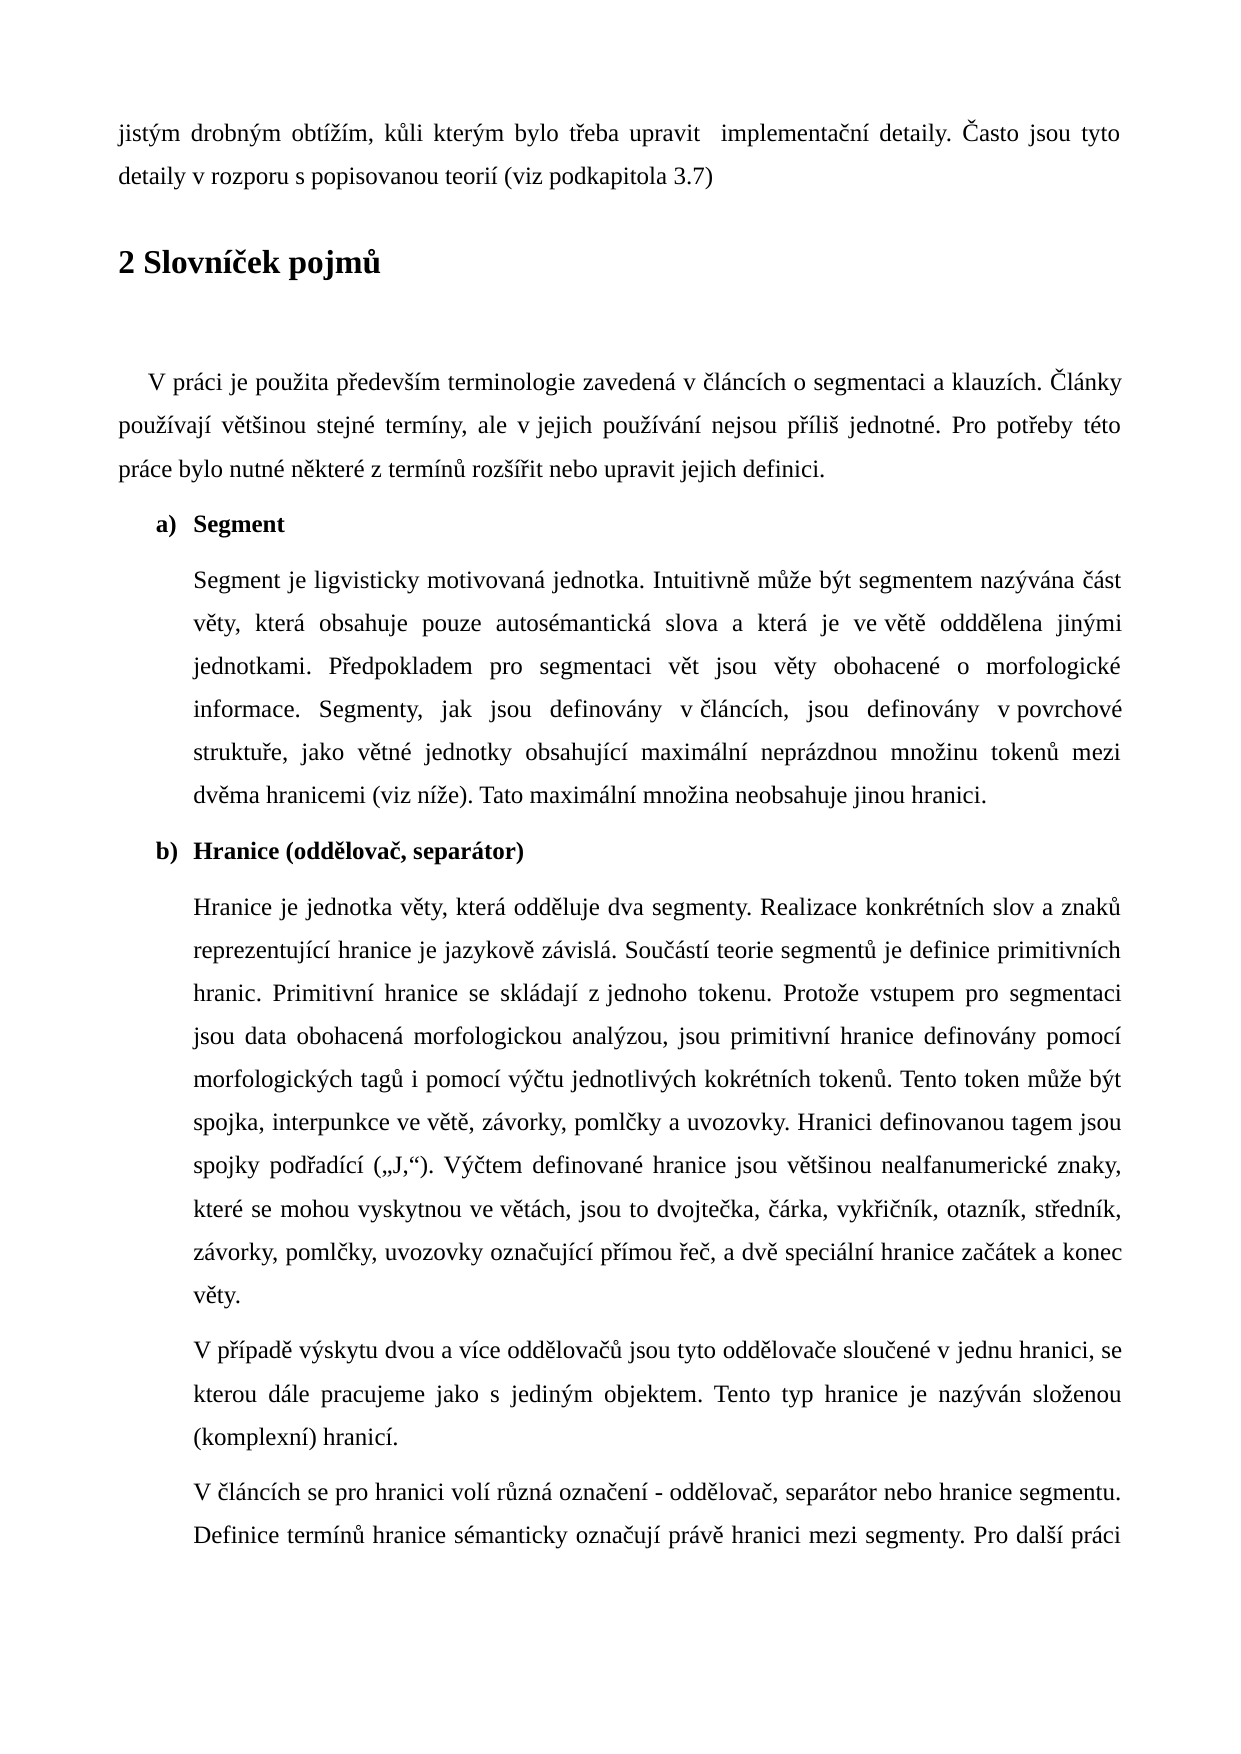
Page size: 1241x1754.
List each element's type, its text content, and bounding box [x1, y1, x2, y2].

text V práci je použita především terminologie zavedená v článcích o segmentaci a klauzích. Články používají většinou stejné termíny, ale v jejich používání nejsou příliš jednotné. Pro potřeby této práce bylo nutné některé z termínů rozšířit nebo upravit jejich definici. [118, 367, 1122, 482]
list V článcích se pro hranici volí různá označení - oddělovač, separátor nebo hranice segmentu. Definice termínů hranice sémanticky označují právě hranici mezi segmenty. Pro další práci [156, 1477, 1122, 1549]
list V případě výskytu dvou a více oddělovačů jsou tyto oddělovače sloučené v jednu hranici, se kterou dále pracujeme jako s jediným objektem. Tento typ hranice je nazýván složenou (komplexní) hranicí. [156, 1336, 1122, 1451]
list Hranice je jednotka věty, která odděluje dva segmenty. Realizace konkrétních slov a znaků reprezentující hranice je jazykově závislá. Součástí teorie segmentů je definice primitivních hranic. Primitivní hranice se skládají z jednoho tokenu. Protože vstupem pro segmentaci jsou data obohacená morfologickou analýzou, jsou primitivní hranice definovány pomocí morfologických tagů i pomocí výčtu jednotlivých kokrétních tokenů. Tento token může být spojka, interpunkce ve větě, závorky, pomlčky a uvozovky. Hranici definovanou tagem jsou spojky podřadící („J,“). Výčtem definované hranice jsou většinou nealfanumerické znaky, které se mohou vyskytnou ve větách, jsou to dvojtečka, čárka, vykřičník, otazník, středník, závorky, pomlčky, uvozovky označující přímou řeč, a dvě speciální hranice začátek a konec věty. [156, 892, 1122, 1309]
list Segment [156, 509, 1122, 538]
subtitle Slovníček pojmů [118, 242, 1122, 280]
list Hranice (oddělovač, separátor) [156, 836, 1122, 865]
list Segment je ligvisticky motivovaná jednotka. Intuitivně může být segmentem nazývána část věty, která obsahuje pouze autosémantická slova a která je ve větě odddělena jinými jednotkami. Předpokladem pro segmentaci vět jsou věty obohacené o morfologické informace. Segmenty, jak jsou definovány v článcích, jsou definovány v povrchové struktuře, jako větné jednotky obsahující maximální neprázdnou množinu tokenů mezi dvěma hranicemi (viz níže). Tato maximální množina neobsahuje jinou hranici. [156, 565, 1122, 809]
text jistým drobným obtížím, kůli kterým bylo třeba upravit implementační detaily. Často jsou tyto detaily v rozporu s popisovanou teorií (viz podkapitola 3.7) [118, 118, 1122, 190]
